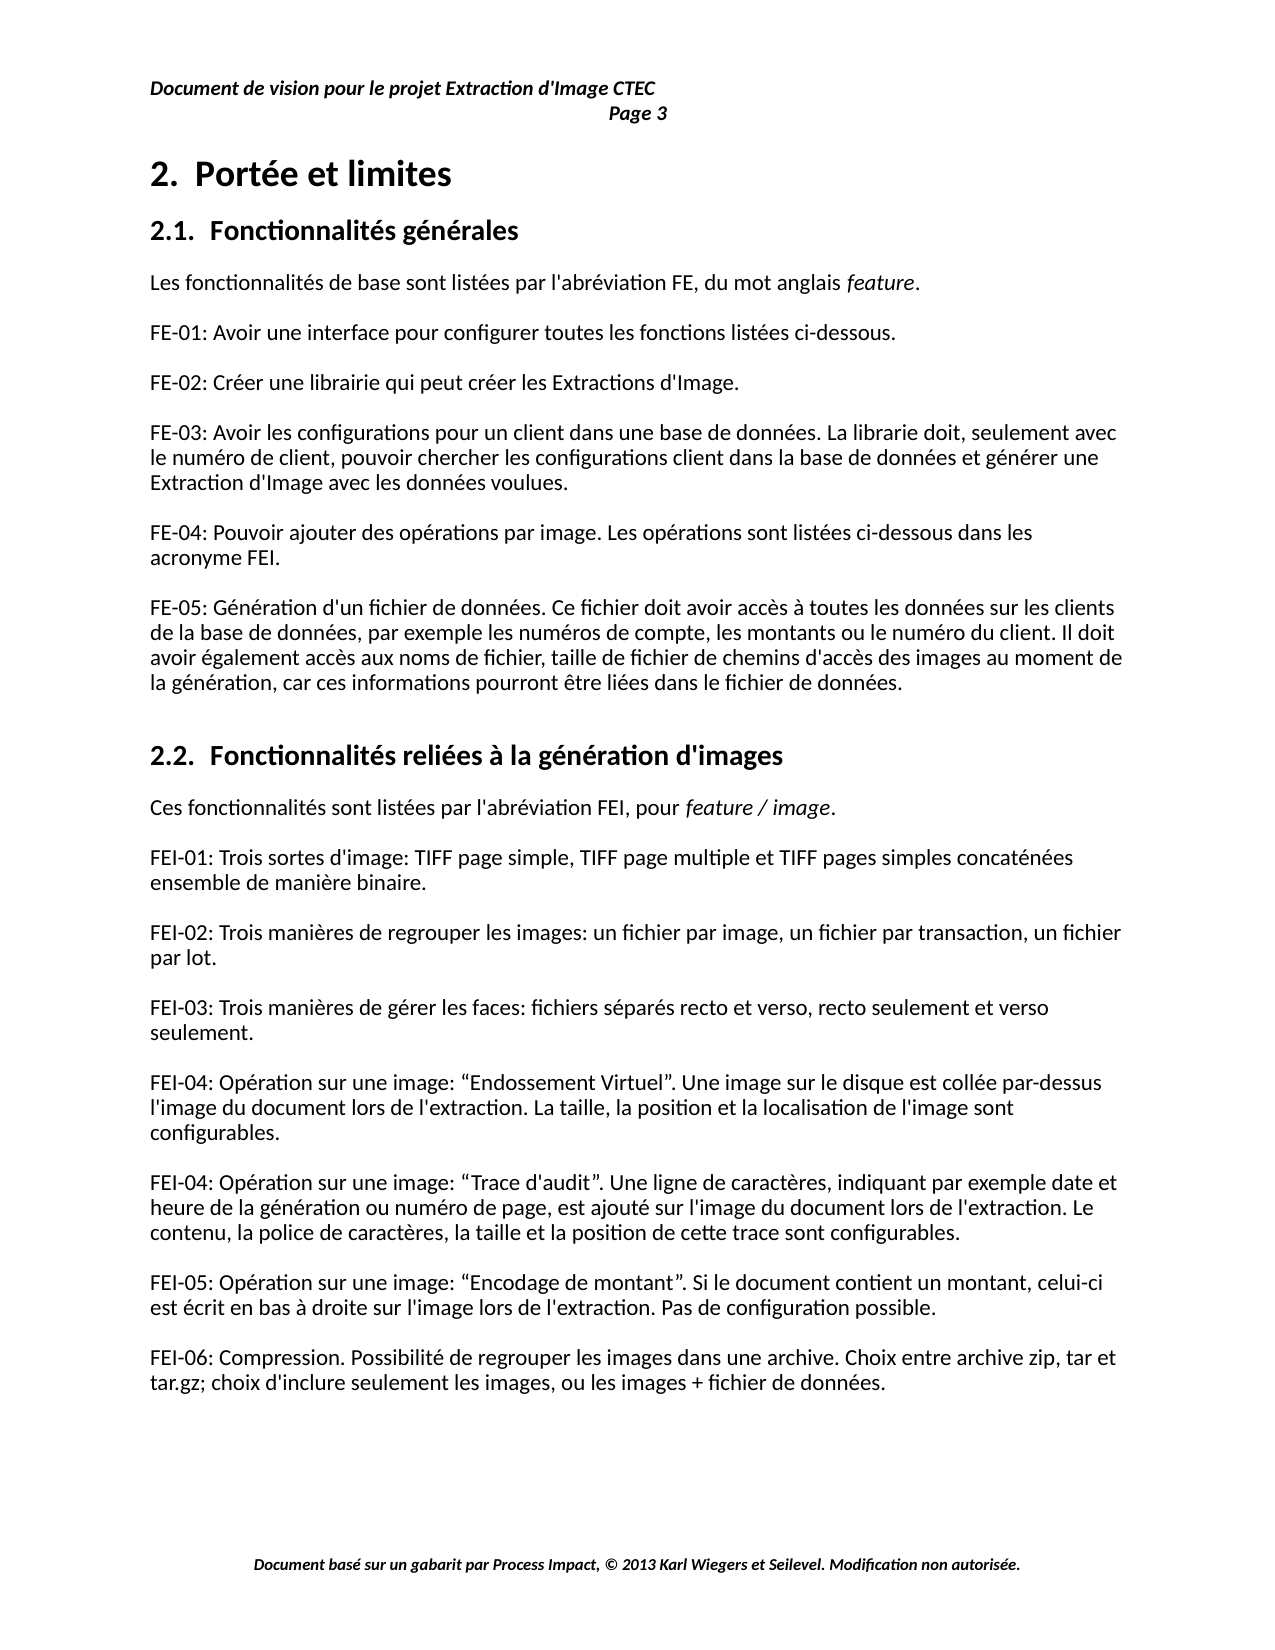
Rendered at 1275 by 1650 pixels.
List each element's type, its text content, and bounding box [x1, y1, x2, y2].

subtitle Fonctionnalités générales [150, 221, 1125, 246]
text FEI-06: Compression. Possibilité de regrouper les images dans une archive. Choix entre archive zip, tar et tar.gz; choix d'inclure seulement les images, ou les images + fichier de données. [150, 1346, 1125, 1396]
text FEI-01: Trois sortes d'image: TIFF page simple, TIFF page multiple et TIFF pages simples concaténées ensemble de manière binaire. [150, 846, 1125, 896]
text FE-04: Pouvoir ajouter des opérations par image. Les opérations sont listées ci-dessous dans les acronyme FEI. [150, 521, 1125, 571]
text FE-01: Avoir une interface pour configurer toutes les fonctions listées ci-dessous. [150, 321, 1125, 346]
text FE-03: Avoir les configurations pour un client dans une base de données. La librarie doit, seulement avec le numéro de client, pouvoir chercher les configurations client dans la base de données et générer une Extraction d'Image avec les données voulues. [150, 421, 1125, 496]
text Ces fonctionnalités sont listées par l'abréviation FEI, pour feature / image. [150, 796, 1125, 821]
text Les fonctionnalités de base sont listées par l'abréviation FE, du mot anglais feature. [150, 271, 1125, 296]
text FEI-04: Opération sur une image: “Trace d'audit”. Une ligne de caractères, indiquant par exemple date et heure de la génération ou numéro de page, est ajouté sur l'image du document lors de l'extraction. Le contenu, la police de caractères, la taille et la position de cette trace sont configurables. [150, 1171, 1125, 1246]
text FE-02: Créer une librairie qui peut créer les Extractions d'Image. [150, 371, 1125, 396]
subtitle Fonctionnalités reliées à la génération d'images [150, 746, 1125, 771]
text FEI-02: Trois manières de regrouper les images: un fichier par image, un fichier par transaction, un fichier par lot. [150, 921, 1125, 971]
subtitle Portée et limites [150, 150, 1125, 196]
text FEI-03: Trois manières de gérer les faces: fichiers séparés recto et verso, recto seulement et verso seulement. [150, 996, 1125, 1046]
text FEI-04: Opération sur une image: “Endossement Virtuel”. Une image sur le disque est collée par-dessus l'image du document lors de l'extraction. La taille, la position et la localisation de l'image sont configurables. [150, 1071, 1125, 1146]
text FEI-05: Opération sur une image: “Encodage de montant”. Si le document contient un montant, celui-ci est écrit en bas à droite sur l'image lors de l'extraction. Pas de configuration possible. [150, 1271, 1125, 1321]
text FE-05: Génération d'un fichier de données. Ce fichier doit avoir accès à toutes les données sur les clients de la base de données, par exemple les numéros de compte, les montants ou le numéro du client. Il doit avoir également accès aux noms de fichier, taille de fichier de chemins d'accès des images au moment de la génération, car ces informations pourront être liées dans le fichier de données. [150, 596, 1125, 696]
